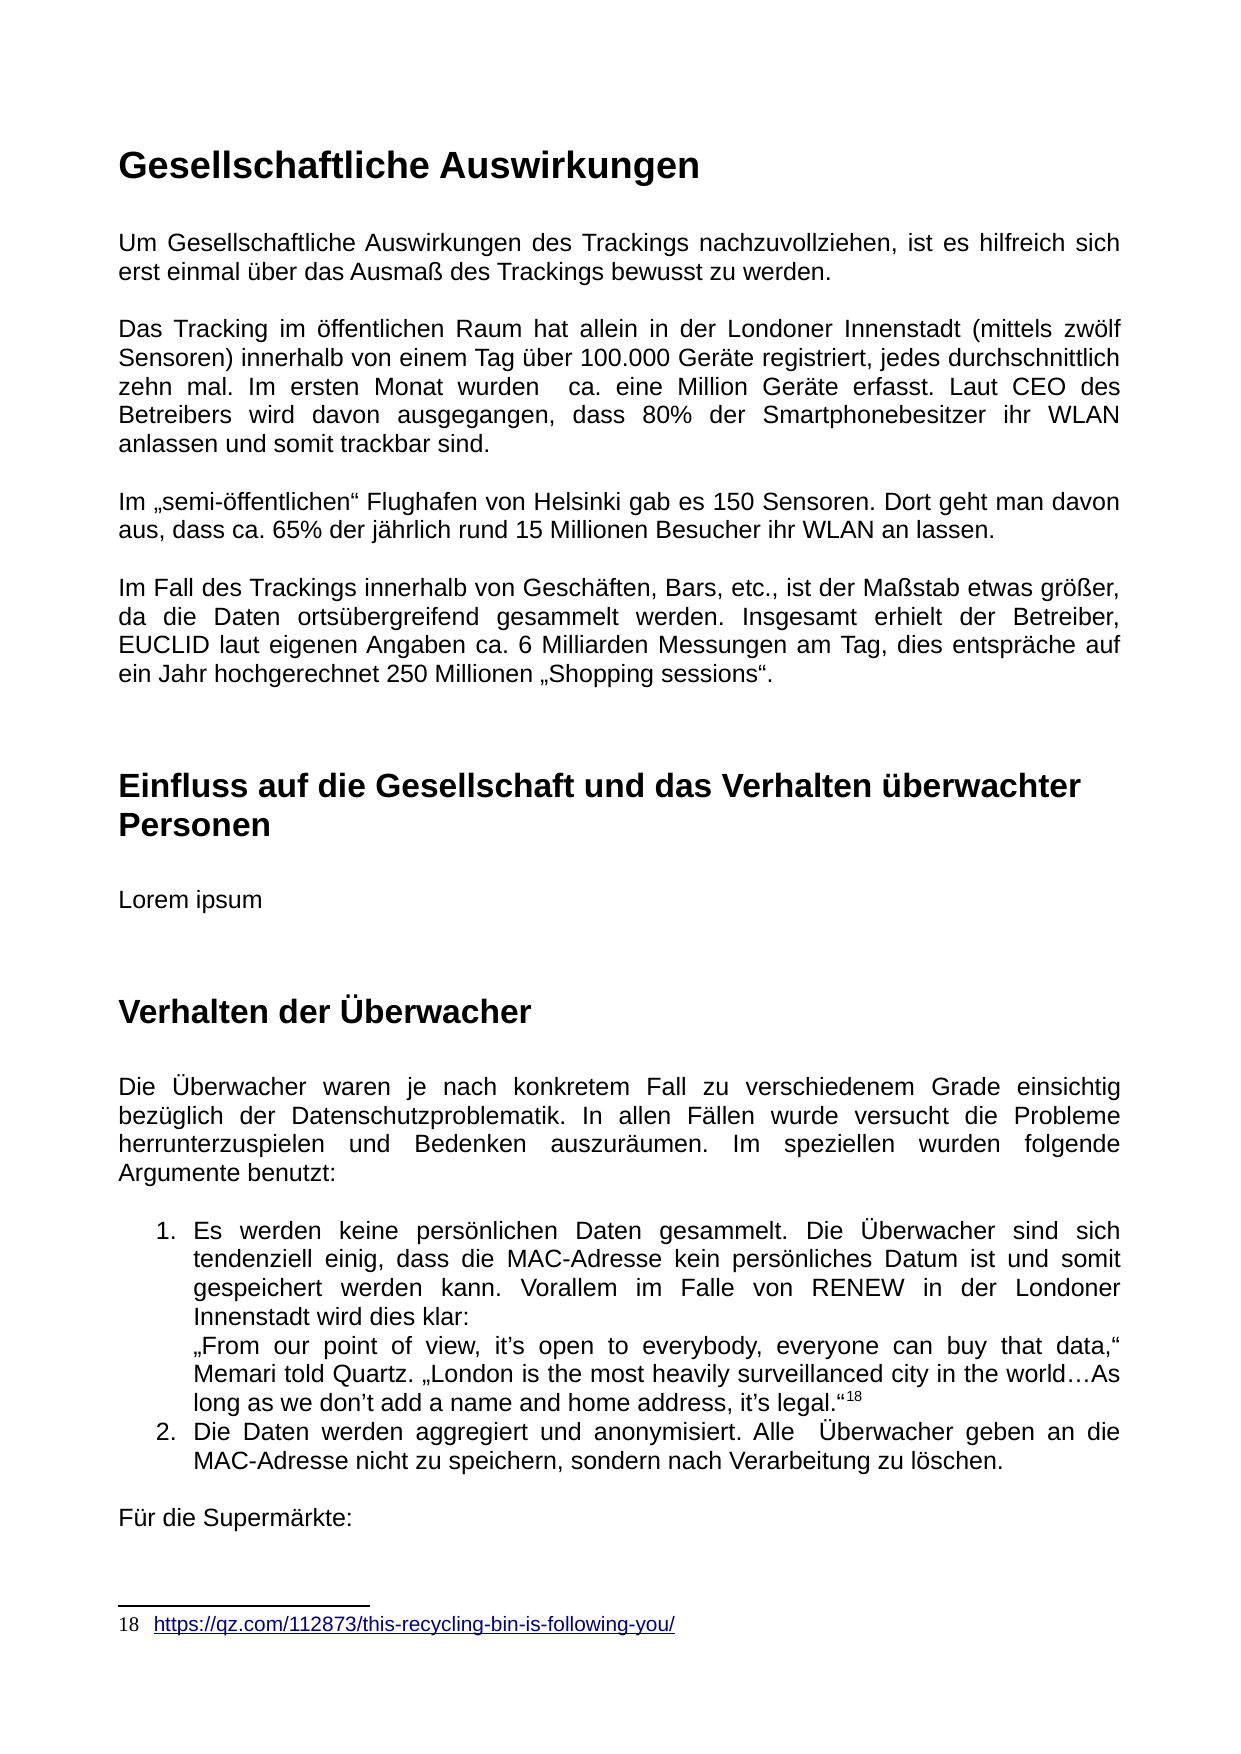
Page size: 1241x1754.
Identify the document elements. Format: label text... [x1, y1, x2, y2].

subtitle Einfluss auf die Gesellschaft und das Verhalten überwachter Personen [118, 766, 1122, 844]
text Für die Supermärkte: [118, 1503, 1122, 1532]
text Lorem ipsum [118, 885, 1122, 914]
text Das Tracking im öffentlichen Raum hat allein in der Londoner Innenstadt (mittels zwölf Sensoren) innerhalb von einem Tag über 100.000 Geräte registriert, jedes durchschnittlich zehn mal. Im ersten Monat wurden ca. eine Million Geräte erfasst. Laut CEO des Betreibers wird davon ausgegangen, dass 80% der Smartphonebesitzer ihr WLAN anlassen und somit trackbar sind. [118, 314, 1122, 458]
list „From our point of view, it’s open to everybody, everyone can buy that data,“ Memari told Quartz. „London is the most heavily surveillanced city in the world…As long as we don’t add a name and home address, it’s legal.“ [156, 1331, 1122, 1417]
list Es werden keine persönlichen Daten gesammelt. Die Überwacher sind sich tendenziell einig, dass die MAC-Adresse kein persönliches Datum ist und somit gespeichert werden kann. Vorallem im Falle von RENEW in der Londoner Innenstadt wird dies klar: [156, 1216, 1122, 1331]
text Im „semi-öffentlichen“ Flughafen von Helsinki gab es 150 Sensoren. Dort geht man davon aus, dass ca. 65% der jährlich rund 15 Millionen Besucher ihr WLAN an lassen. [118, 487, 1122, 544]
text Die Überwacher waren je nach konkretem Fall zu verschiedenem Grade einsichtig bezüglich der Datenschutzproblematik. In allen Fällen wurde versucht die Probleme herrunterzuspielen und Bedenken auszuräumen. Im speziellen wurden folgende Argumente benutzt: [118, 1072, 1122, 1187]
text Um Gesellschaftliche Auswirkungen des Trackings nachzuvollziehen, ist es hilfreich sich erst einmal über das Ausmaß des Trackings bewusst zu werden. [118, 228, 1122, 286]
list https://qz.com/112873/this-recycling-bin-is-following-you/ [118, 1612, 1122, 1636]
subtitle Gesellschaftliche Auswirkungen [118, 143, 1122, 187]
list Die Daten werden aggregiert und anonymisiert. Alle Überwacher geben an die MAC-Adresse nicht zu speichern, sondern nach Verarbeitung zu löschen. [156, 1417, 1122, 1474]
subtitle Verhalten der Überwacher [118, 992, 1122, 1031]
text Im Fall des Trackings innerhalb von Geschäften, Bars, etc., ist der Maßstab etwas größer, da die Daten ortsübergreifend gesammelt werden. Insgesamt erhielt der Betreiber, EUCLID laut eigenen Angaben ca. 6 Milliarden Messungen am Tag, dies entspräche auf ein Jahr hochgerechnet 250 Millionen „Shopping sessions“. [118, 573, 1122, 688]
